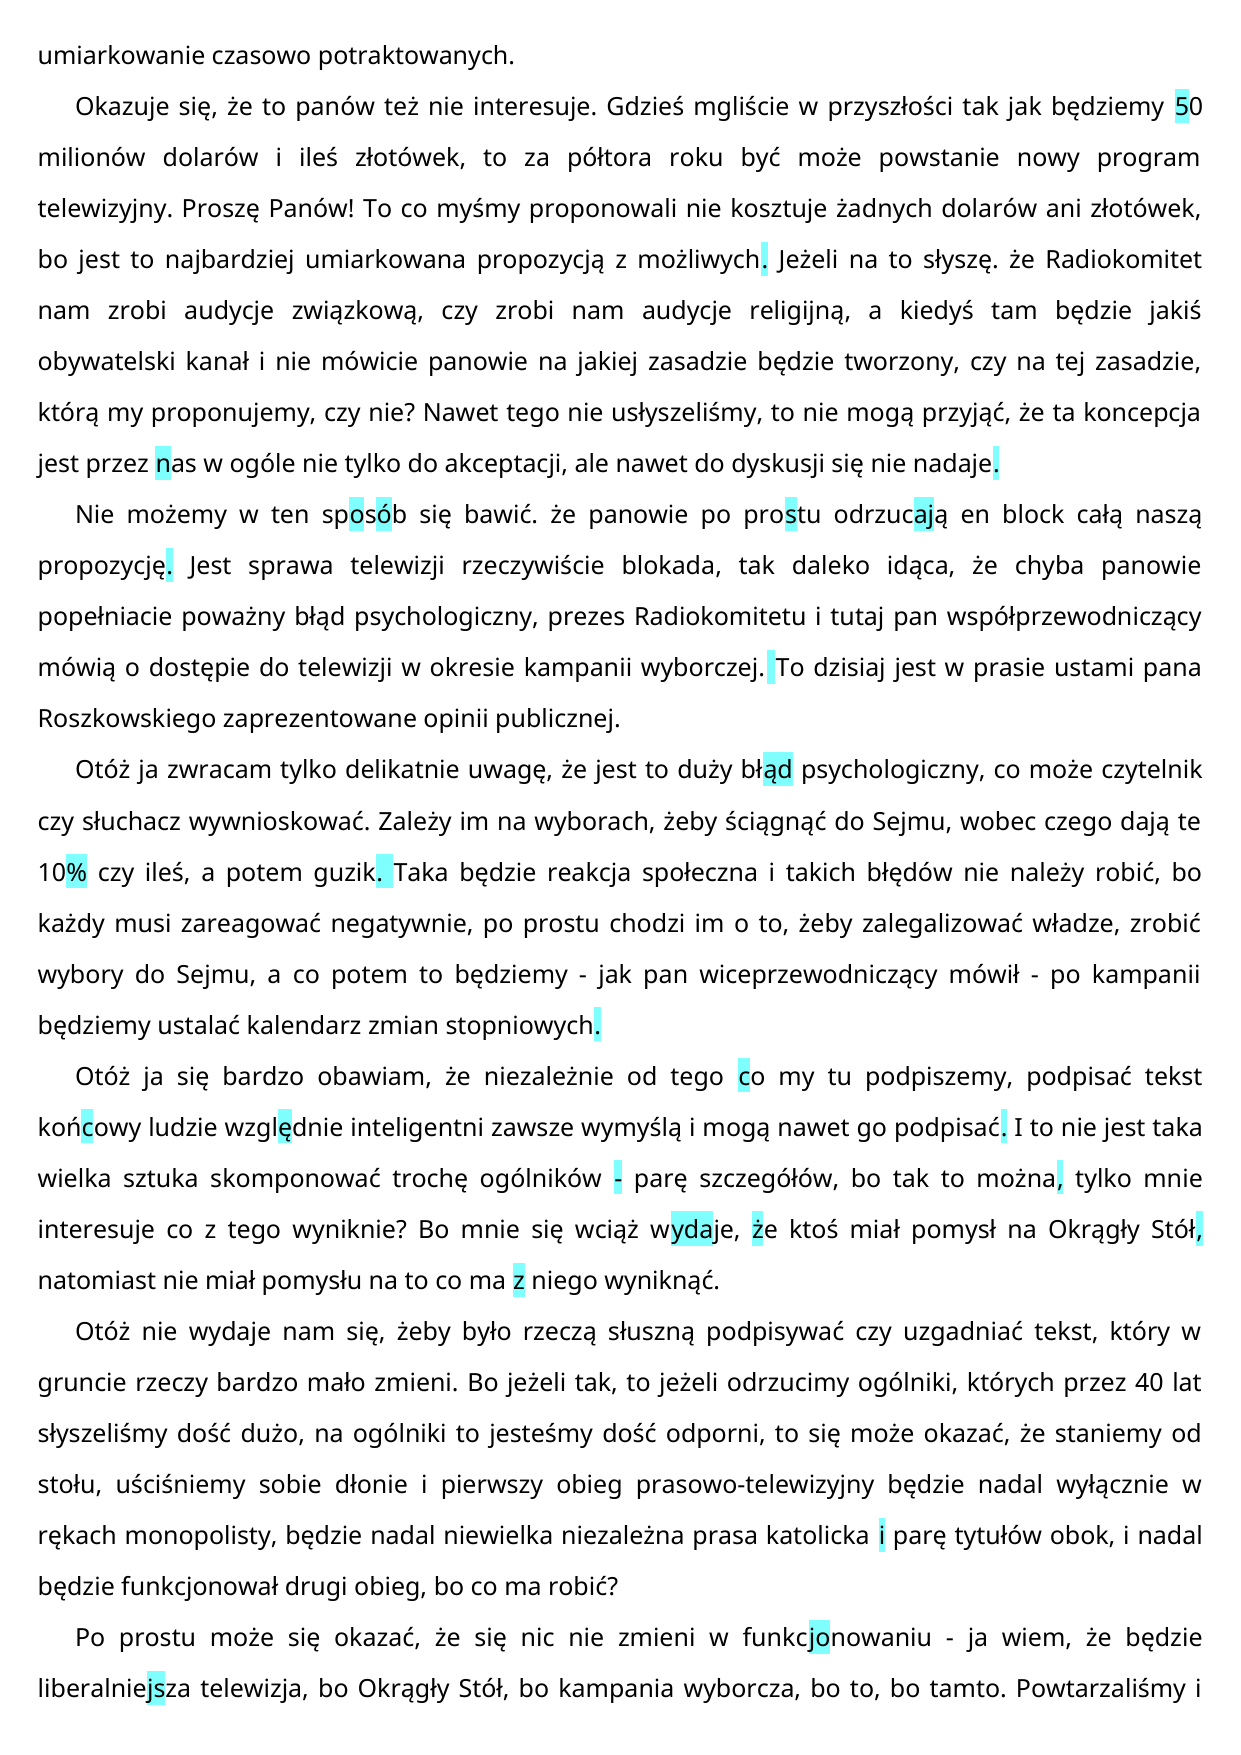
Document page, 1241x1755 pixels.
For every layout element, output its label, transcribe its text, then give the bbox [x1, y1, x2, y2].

text Nie możemy w ten sposób się bawić. że panowie po prostu odrzucają en block całą naszą propozycję. Jest sprawa telewizji rzeczywiście blokada, tak daleko idąca, że chyba panowie popełniacie poważny błąd psychologiczny, prezes Radiokomitetu i tutaj pan współprzewodniczący mówią o dostępie do telewizji w okresie kampanii wyborczej. To dzisiaj jest w prasie ustami pana Roszkowskiego zaprezentowane opinii publicznej. [37, 497, 1203, 735]
text Otóż ja zwracam tylko delikatnie uwagę, że jest to duży błąd psychologiczny, co może czytelnik czy słuchacz wywnioskować. Zależy im na wyborach, żeby ściągnąć do Sejmu, wobec czego dają te 10% czy ileś, a potem guzik. Taka będzie reakcja społeczna i takich błędów nie należy robić, bo każdy musi zareagować negatywnie, po prostu chodzi im o to, żeby zalegalizować władze, zrobić wybory do Sejmu, a co potem to będziemy - jak pan wiceprzewodniczący mówił - po kampanii będziemy ustalać kalendarz zmian stopniowych. [37, 752, 1203, 1041]
text Okazuje się, że to panów też nie interesuje. Gdzieś mgliście w przyszłości tak jak będziemy 50 milionów dolarów i ileś złotówek, to za półtora roku być może powstanie nowy program telewizyjny. Proszę Panów! To co myśmy proponowali nie kosztuje żadnych dolarów ani złotówek, bo jest to najbardziej umiarkowana propozycją z możliwych. Jeżeli na to słyszę. że Radiokomitet nam zrobi audycje związkową, czy zrobi nam audycje religijną, a kiedyś tam będzie jakiś obywatelski kanał i nie mówicie panowie na jakiej zasadzie będzie tworzony, czy na tej zasadzie, którą my proponujemy, czy nie? Nawet tego nie usłyszeliśmy, to nie mogą przyjąć, że ta koncepcja jest przez nas w ogóle nie tylko do akceptacji, ale nawet do dyskusji się nie nadaje. [37, 88, 1203, 480]
text Po prostu może się okazać, że się nic nie zmieni w funkcjonowaniu - ja wiem, że będzie liberalniejsza telewizja, bo Okrągły Stół, bo kampania wyborcza, bo to, bo tamto. Powtarzaliśmy i [37, 1620, 1203, 1705]
text umiarkowanie czasowo potraktowanych. [37, 37, 1203, 72]
text Otóż nie wydaje nam się, żeby było rzeczą słuszną podpisywać czy uzgadniać tekst, który w gruncie rzeczy bardzo mało zmieni. Bo jeżeli tak, to jeżeli odrzucimy ogólniki, których przez 40 lat słyszeliśmy dość dużo, na ogólniki to jesteśmy dość odporni, to się może okazać, że staniemy od stołu, uściśniemy sobie dłonie i pierwszy obieg prasowo-telewizyjny będzie nadal wyłącznie w rękach monopolisty, będzie nadal niewielka niezależna prasa katolicka i parę tytułów obok, i nadal będzie funkcjonował drugi obieg, bo co ma robić? [37, 1313, 1203, 1603]
text Otóż ja się bardzo obawiam, że niezależnie od tego co my tu podpiszemy, podpisać tekst końcowy ludzie względnie inteligentni zawsze wymyślą i mogą nawet go podpisać. I to nie jest taka wielka sztuka skomponować trochę ogólników - parę szczegółów, bo tak to można, tylko mnie interesuje co z tego wyniknie? Bo mnie się wciąż wydaje, że ktoś miał pomysł na Okrągły Stół, natomiast nie miał pomysłu na to co ma z niego wyniknąć. [37, 1058, 1203, 1297]
